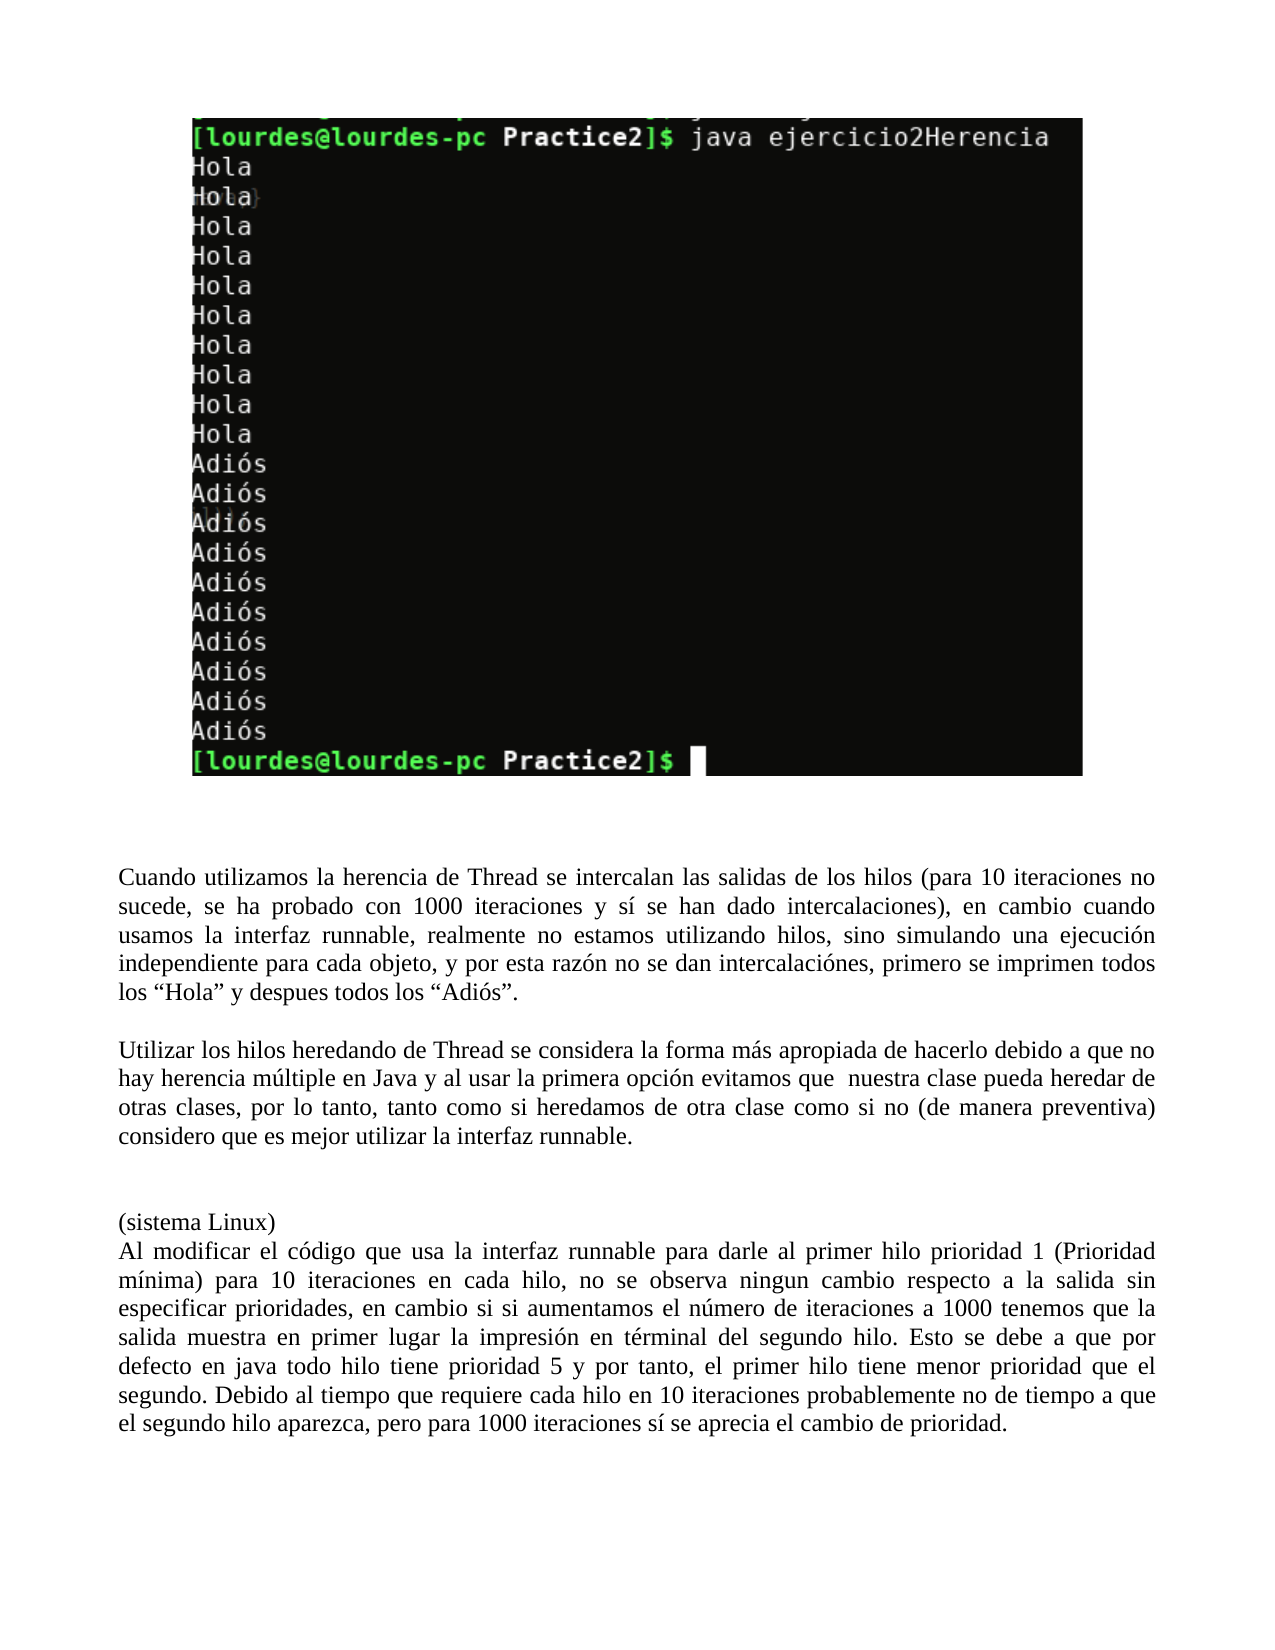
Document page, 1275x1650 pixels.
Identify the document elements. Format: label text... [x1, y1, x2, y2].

text (sistema Linux) [118, 1207, 1157, 1236]
text Al modificar el código que usa la interfaz runnable para darle al primer hilo prioridad 1 (Prioridad mínima) para 10 iteraciones en cada hilo, no se observa ningun cambio respecto a la salida sin especificar prioridades, en cambio si si aumentamos el número de iteraciones a 1000 tenemos que la salida muestra en primer lugar la impresión en términal del segundo hilo. Esto se debe a que por defecto en java todo hilo tiene prioridad 5 y por tanto, el primer hilo tiene menor prioridad que el segundo. Debido al tiempo que requiere cada hilo en 10 iteraciones probablemente no de tiempo a que el segundo hilo aparezca, pero para 1000 iteraciones sí se aprecia el cambio de prioridad. [118, 1236, 1157, 1437]
picture [192, 118, 1083, 776]
text Utilizar los hilos heredando de Thread se considera la forma más apropiada de hacerlo debido a que no hay herencia múltiple en Java y al usar la primera opción evitamos que nuestra clase pueda heredar de otras clases, por lo tanto, tanto como si heredamos de otra clase como si no (de manera preventiva) considero que es mejor utilizar la interfaz runnable. [118, 1035, 1157, 1150]
text Cuando utilizamos la herencia de Thread se intercalan las salidas de los hilos (para 10 iteraciones no sucede, se ha probado con 1000 iteraciones y sí se han dado intercalaciones), en cambio cuando usamos la interfaz runnable, realmente no estamos utilizando hilos, sino simulando una ejecución independiente para cada objeto, y por esta razón no se dan intercalaciónes, primero se imprimen todos los “Hola” y despues todos los “Adiós”. [118, 862, 1157, 1006]
